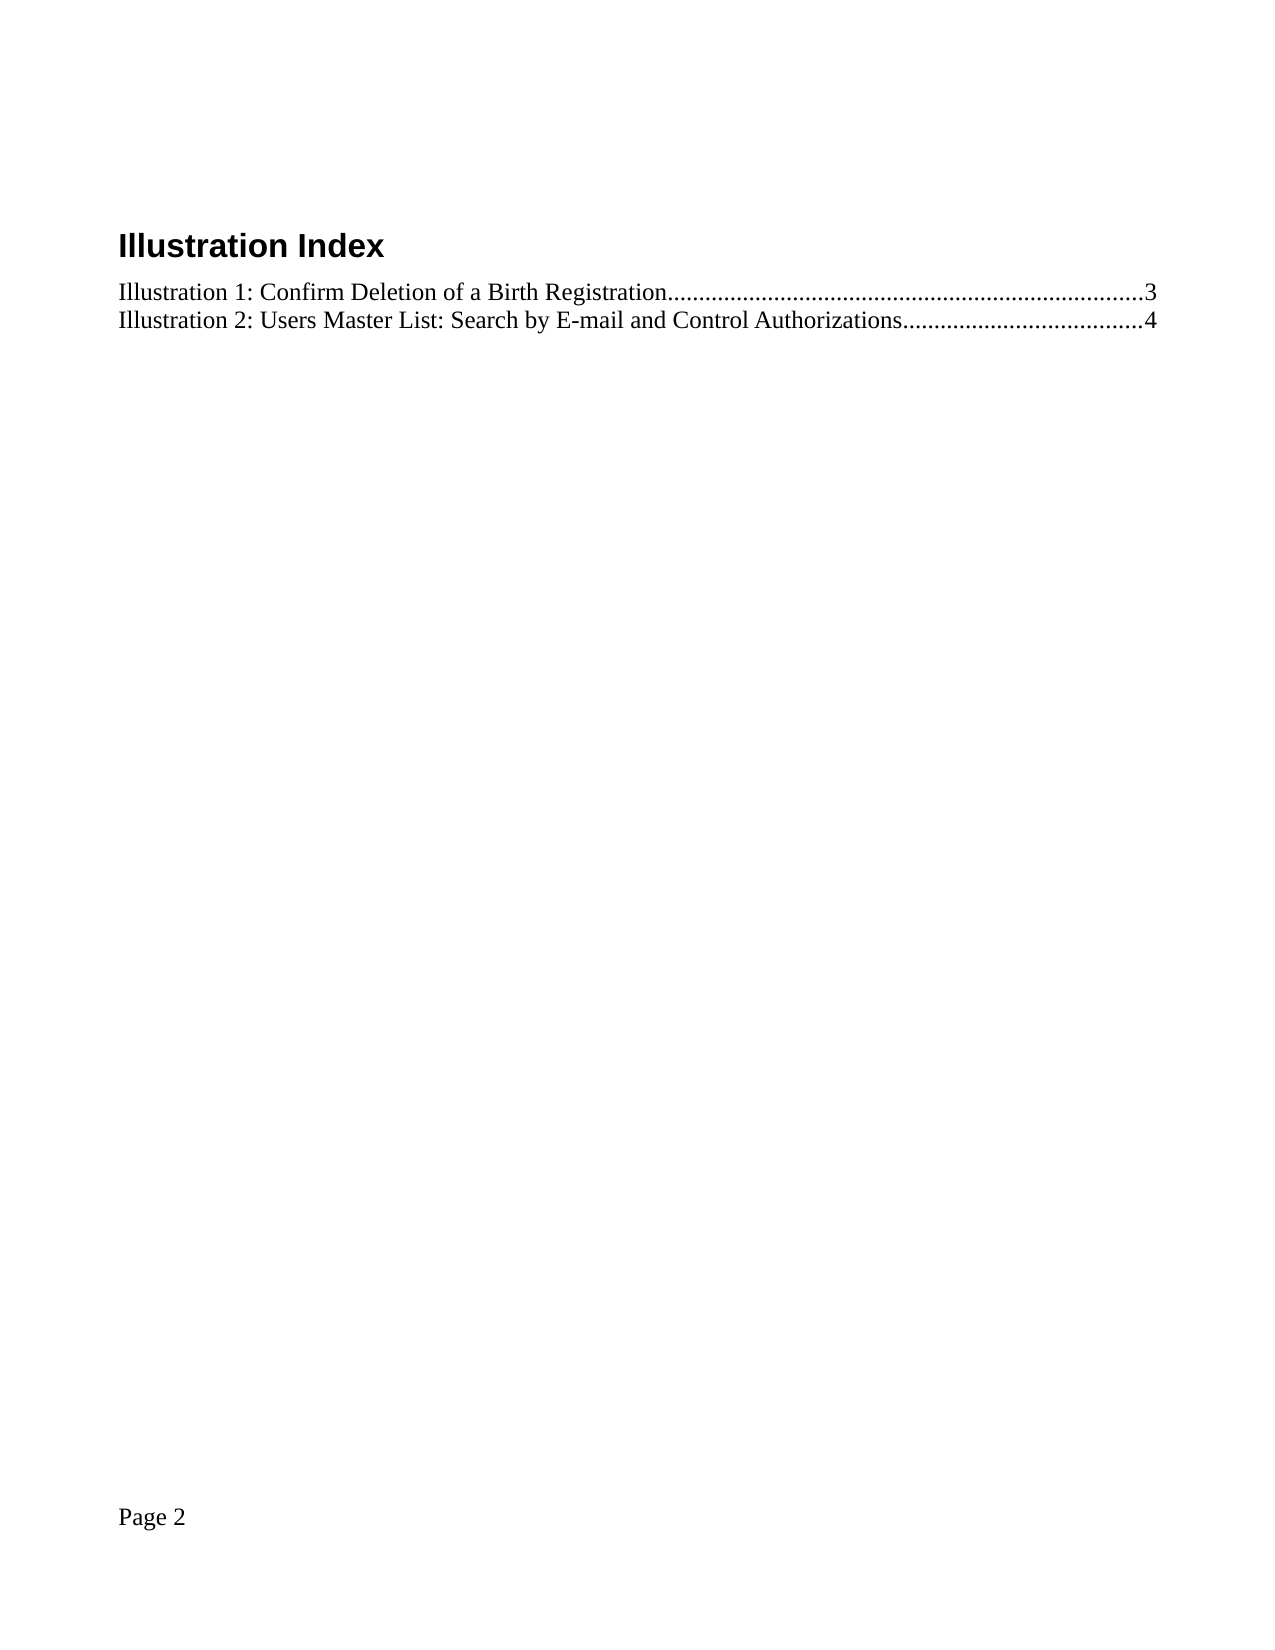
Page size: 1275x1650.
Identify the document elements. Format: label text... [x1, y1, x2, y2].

text Illustration 1: Confirm Deletion of a Birth Registration 3 [118, 277, 1157, 305]
subtitle Illustration Index [118, 226, 1157, 264]
text Illustration 2: Users Master List: Search by E-mail and Control Authorizations 4 [118, 305, 1157, 334]
